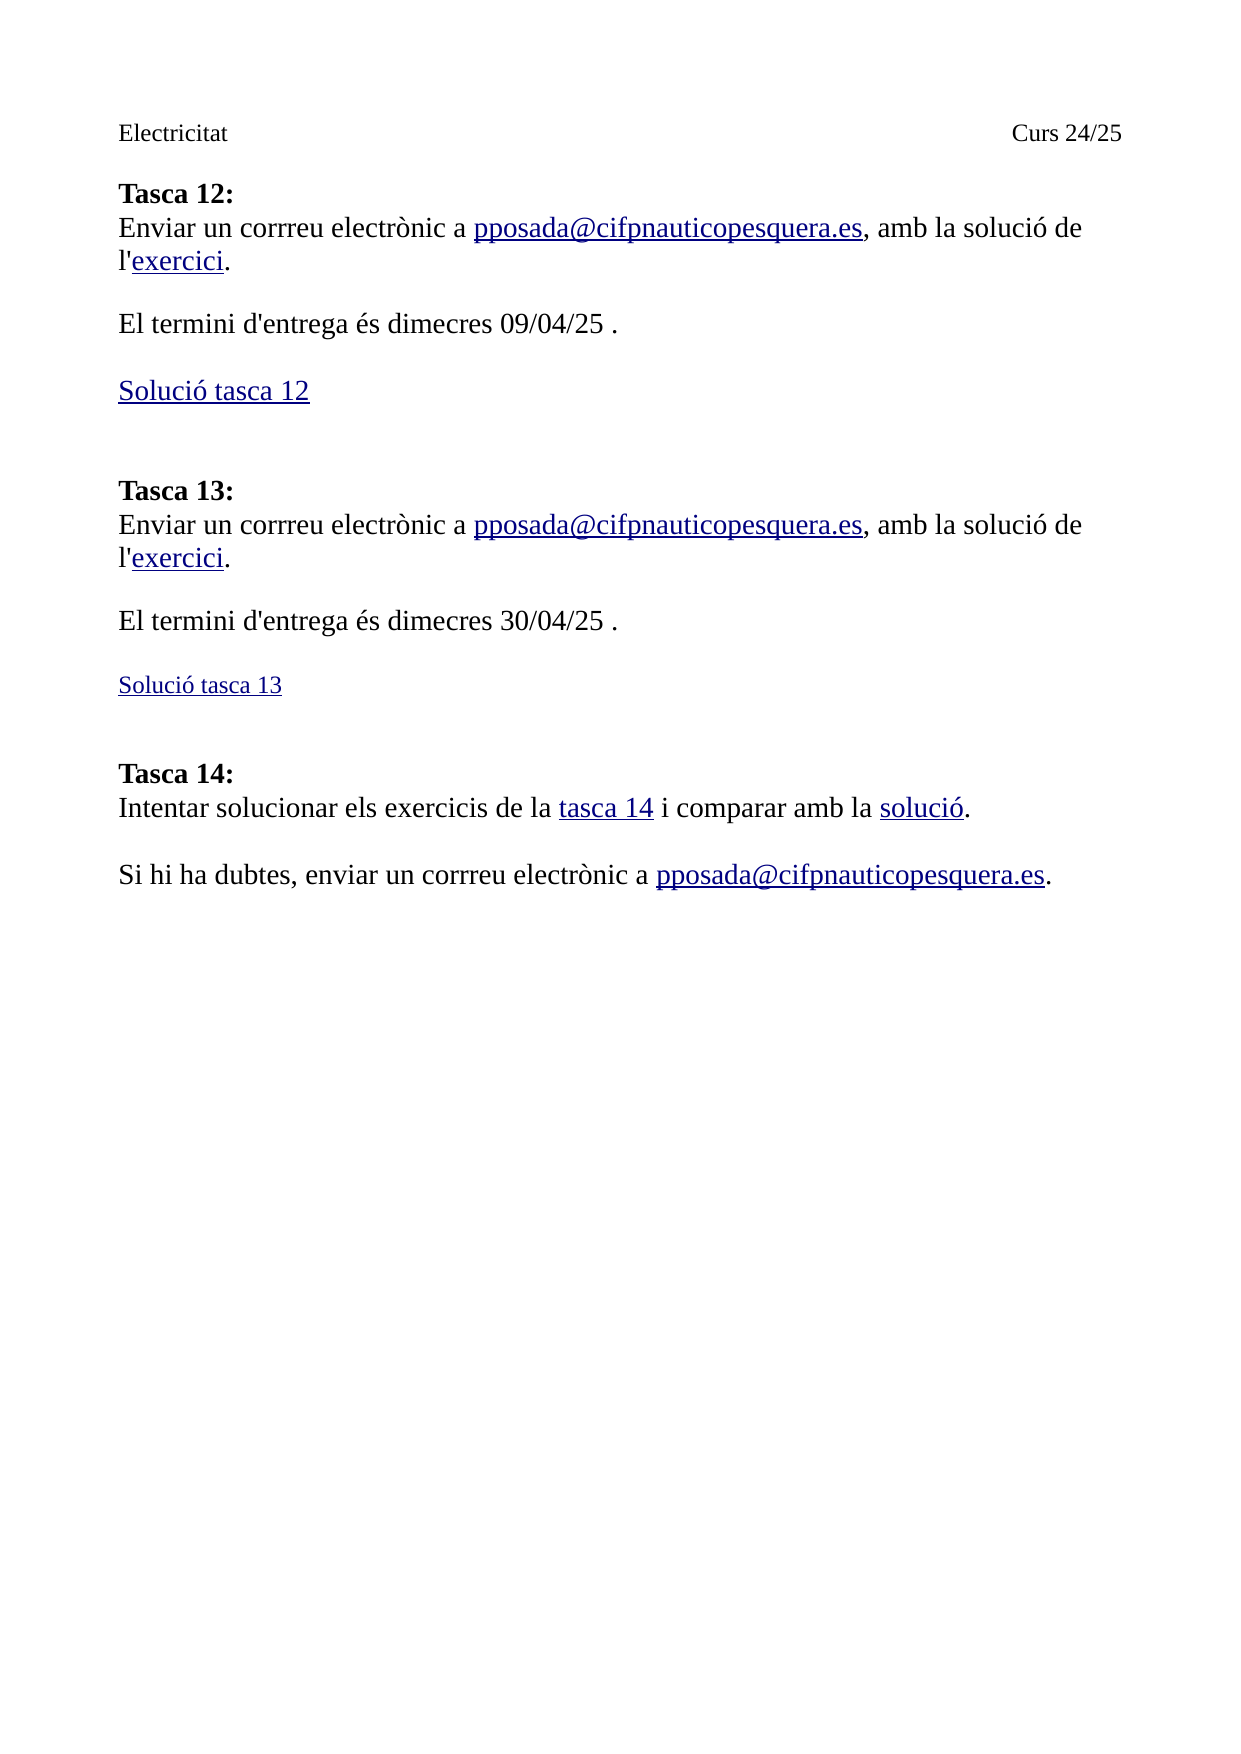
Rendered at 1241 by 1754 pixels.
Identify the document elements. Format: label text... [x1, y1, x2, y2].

text Si hi ha dubtes, enviar un corrreu electrònic a pposada@cifpnauticopesquera.es. [118, 857, 1122, 890]
text Solució tasca 12 [118, 373, 1122, 406]
text Tasca 14: [118, 756, 1122, 790]
text Enviar un corrreu electrònic a pposada@cifpnauticopesquera.es, amb la solució de l'exercici. [118, 507, 1122, 574]
text Solució tasca 13 [118, 670, 1122, 699]
text Intentar solucionar els exercicis de la tasca 14 i comparar amb la solució. [118, 790, 1122, 823]
text Enviar un corrreu electrònic a pposada@cifpnauticopesquera.es, amb la solució de l'exercici. [118, 210, 1122, 277]
text Tasca 12: [118, 176, 1122, 210]
text El termini d'entrega és dimecres 09/04/25 . [118, 306, 1122, 339]
text El termini d'entrega és dimecres 30/04/25 . [118, 603, 1122, 636]
text Tasca 13: [118, 473, 1122, 507]
